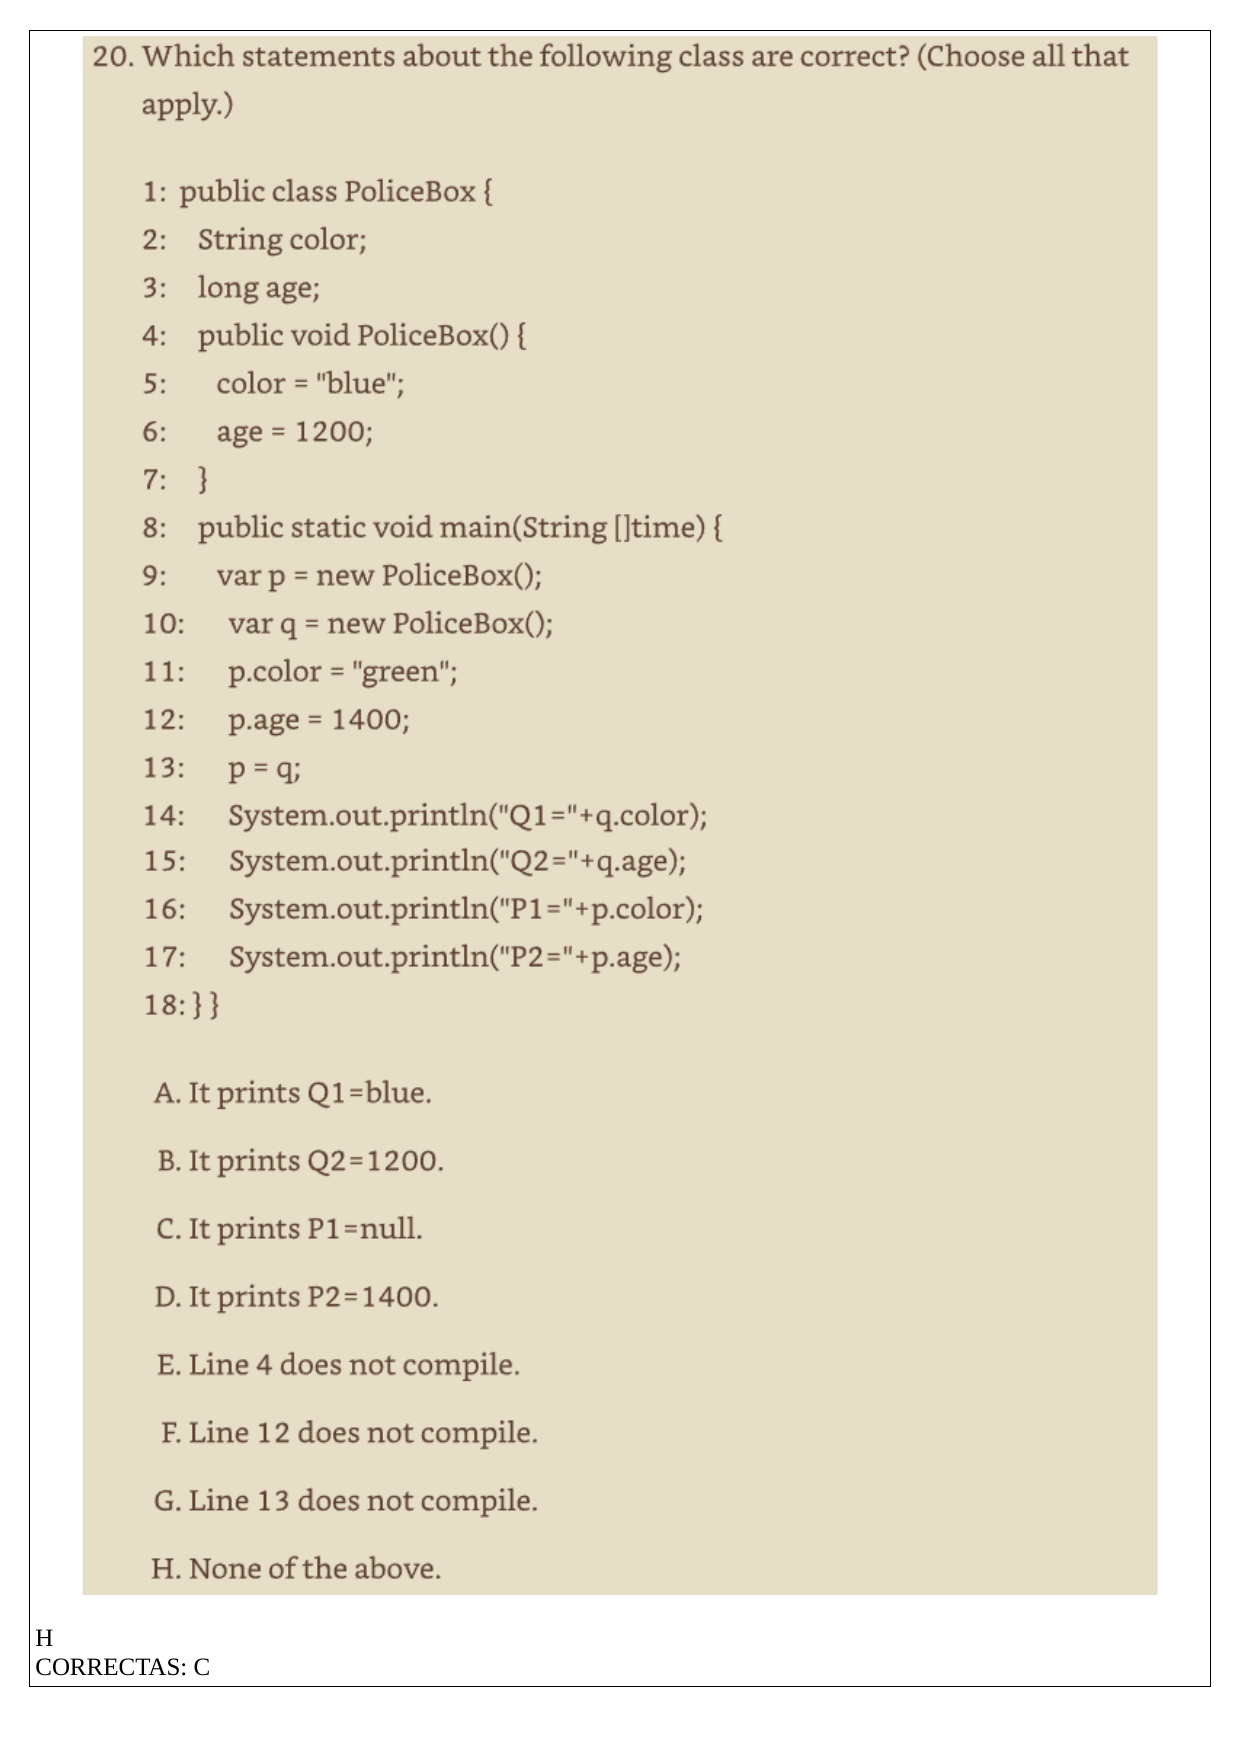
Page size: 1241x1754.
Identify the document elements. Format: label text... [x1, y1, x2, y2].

picture [82, 36, 1158, 1595]
table_cell H CORRECTAS: C [30, 31, 1210, 1686]
